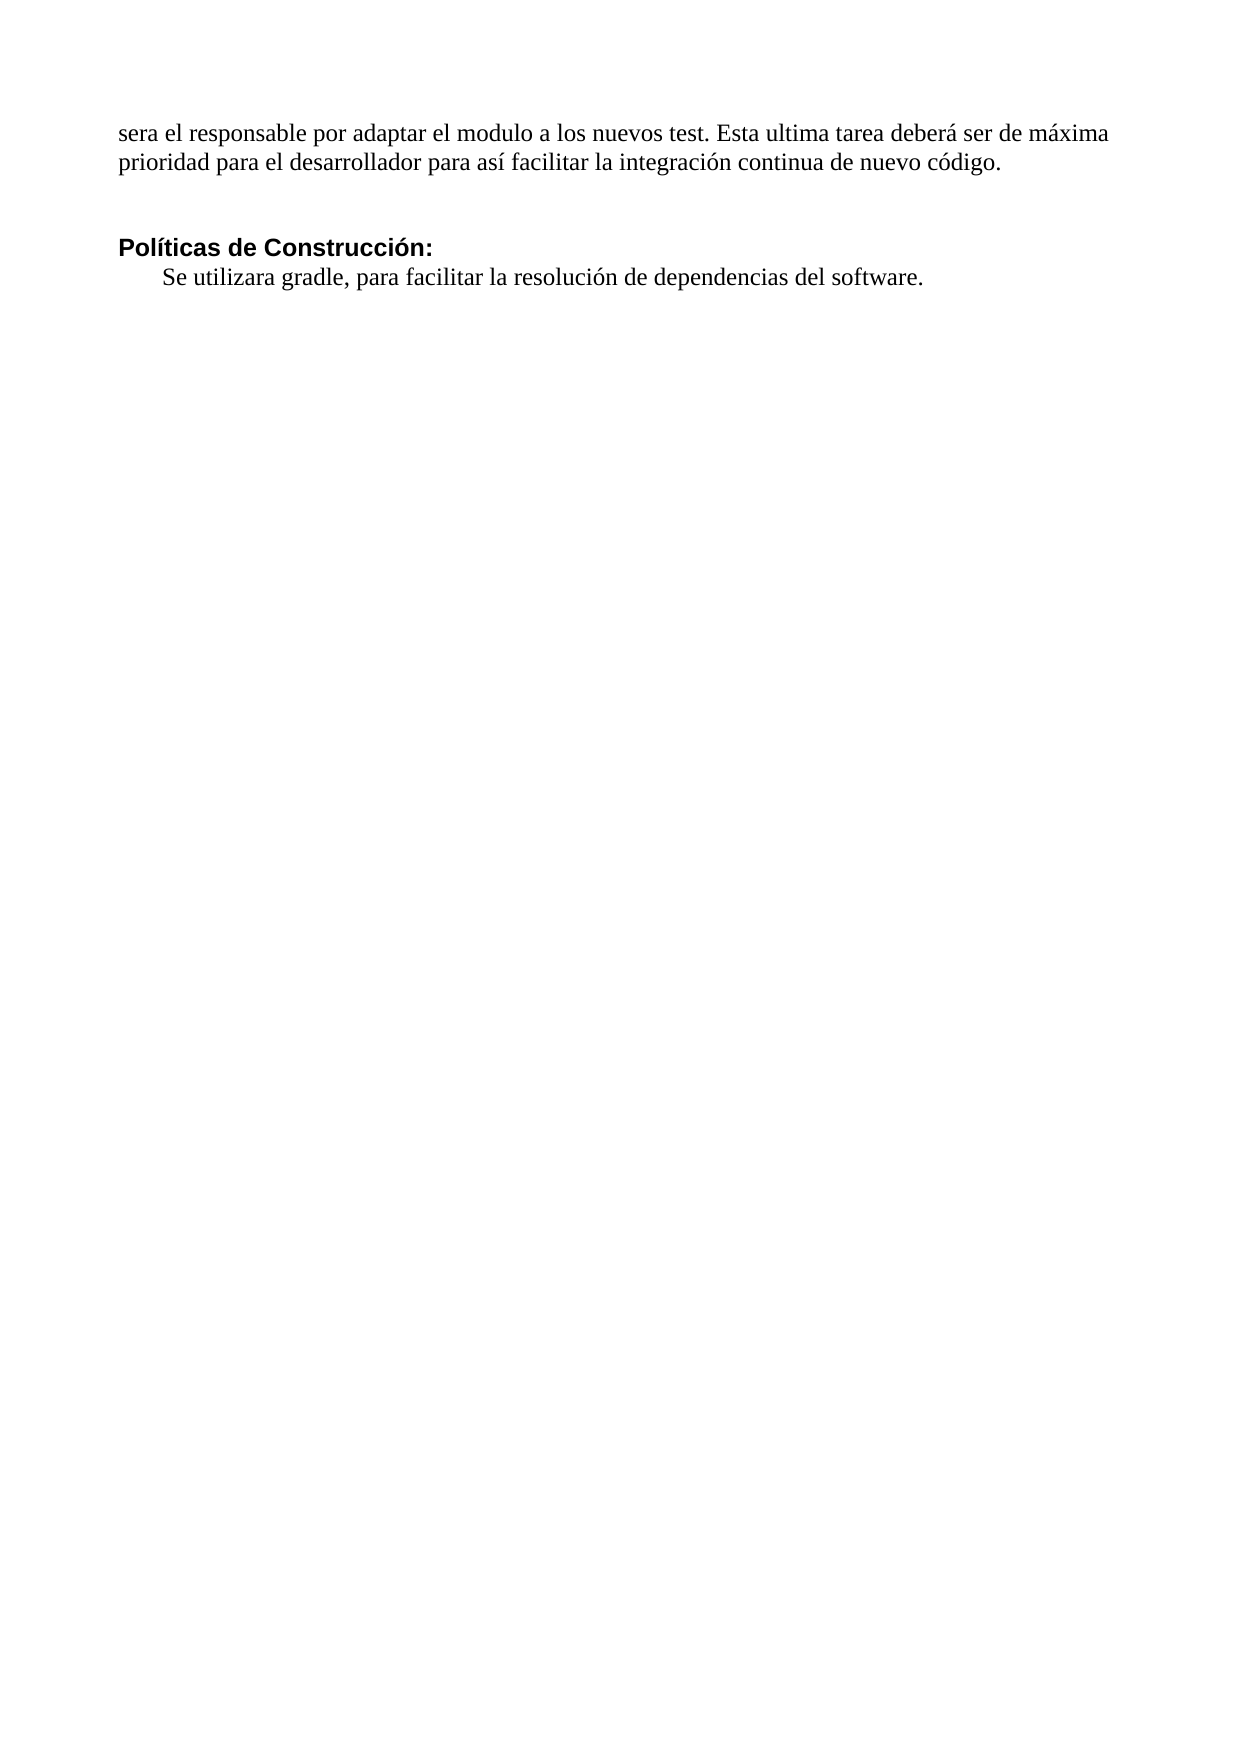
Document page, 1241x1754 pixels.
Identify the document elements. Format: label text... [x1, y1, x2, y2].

text sera el responsable por adaptar el modulo a los nuevos test. Esta ultima tarea deberá ser de máxima prioridad para el desarrollador para así facilitar la integración continua de nuevo código. [118, 118, 1122, 176]
text Se utilizara gradle, para facilitar la resolución de dependencias del software. [118, 262, 1122, 291]
text Políticas de Construcción: [118, 233, 1122, 262]
